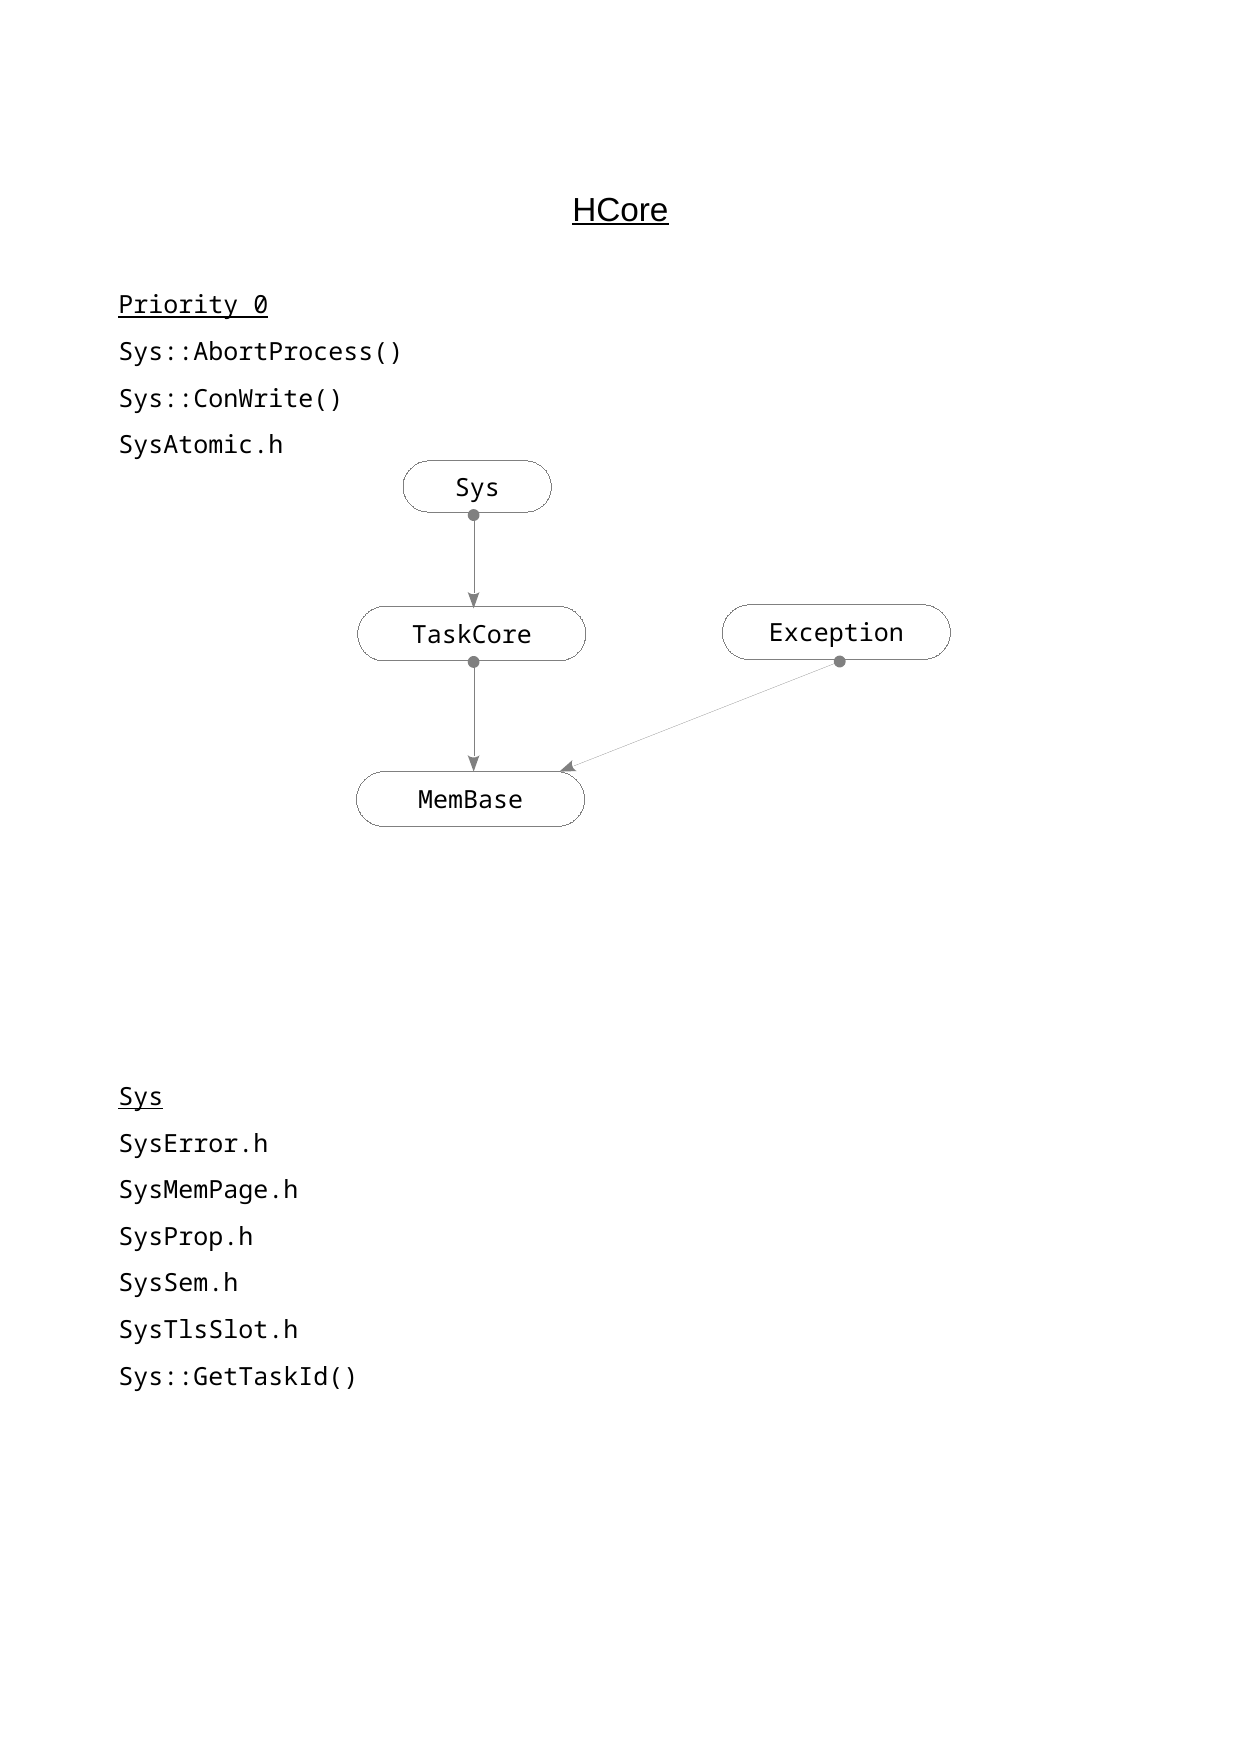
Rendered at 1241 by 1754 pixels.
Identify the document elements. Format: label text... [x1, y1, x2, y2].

text Sys::GetTaskId() [118, 1358, 1122, 1392]
text Sys::AbortProcess() [118, 334, 1122, 368]
text Sys::ConWrite() [118, 380, 1122, 414]
text Priority 0 [118, 287, 1122, 321]
subtitle HCore [118, 190, 1122, 228]
text SysProp.h [118, 1218, 1122, 1252]
text SysAtomic.h [118, 427, 1122, 461]
text SysMemPage.h [118, 1172, 1122, 1206]
text SysTlsSlot.h [118, 1312, 1122, 1346]
text SysSem.h [118, 1265, 1122, 1299]
text Sys [118, 1079, 1122, 1113]
text SysError.h [118, 1125, 1122, 1159]
